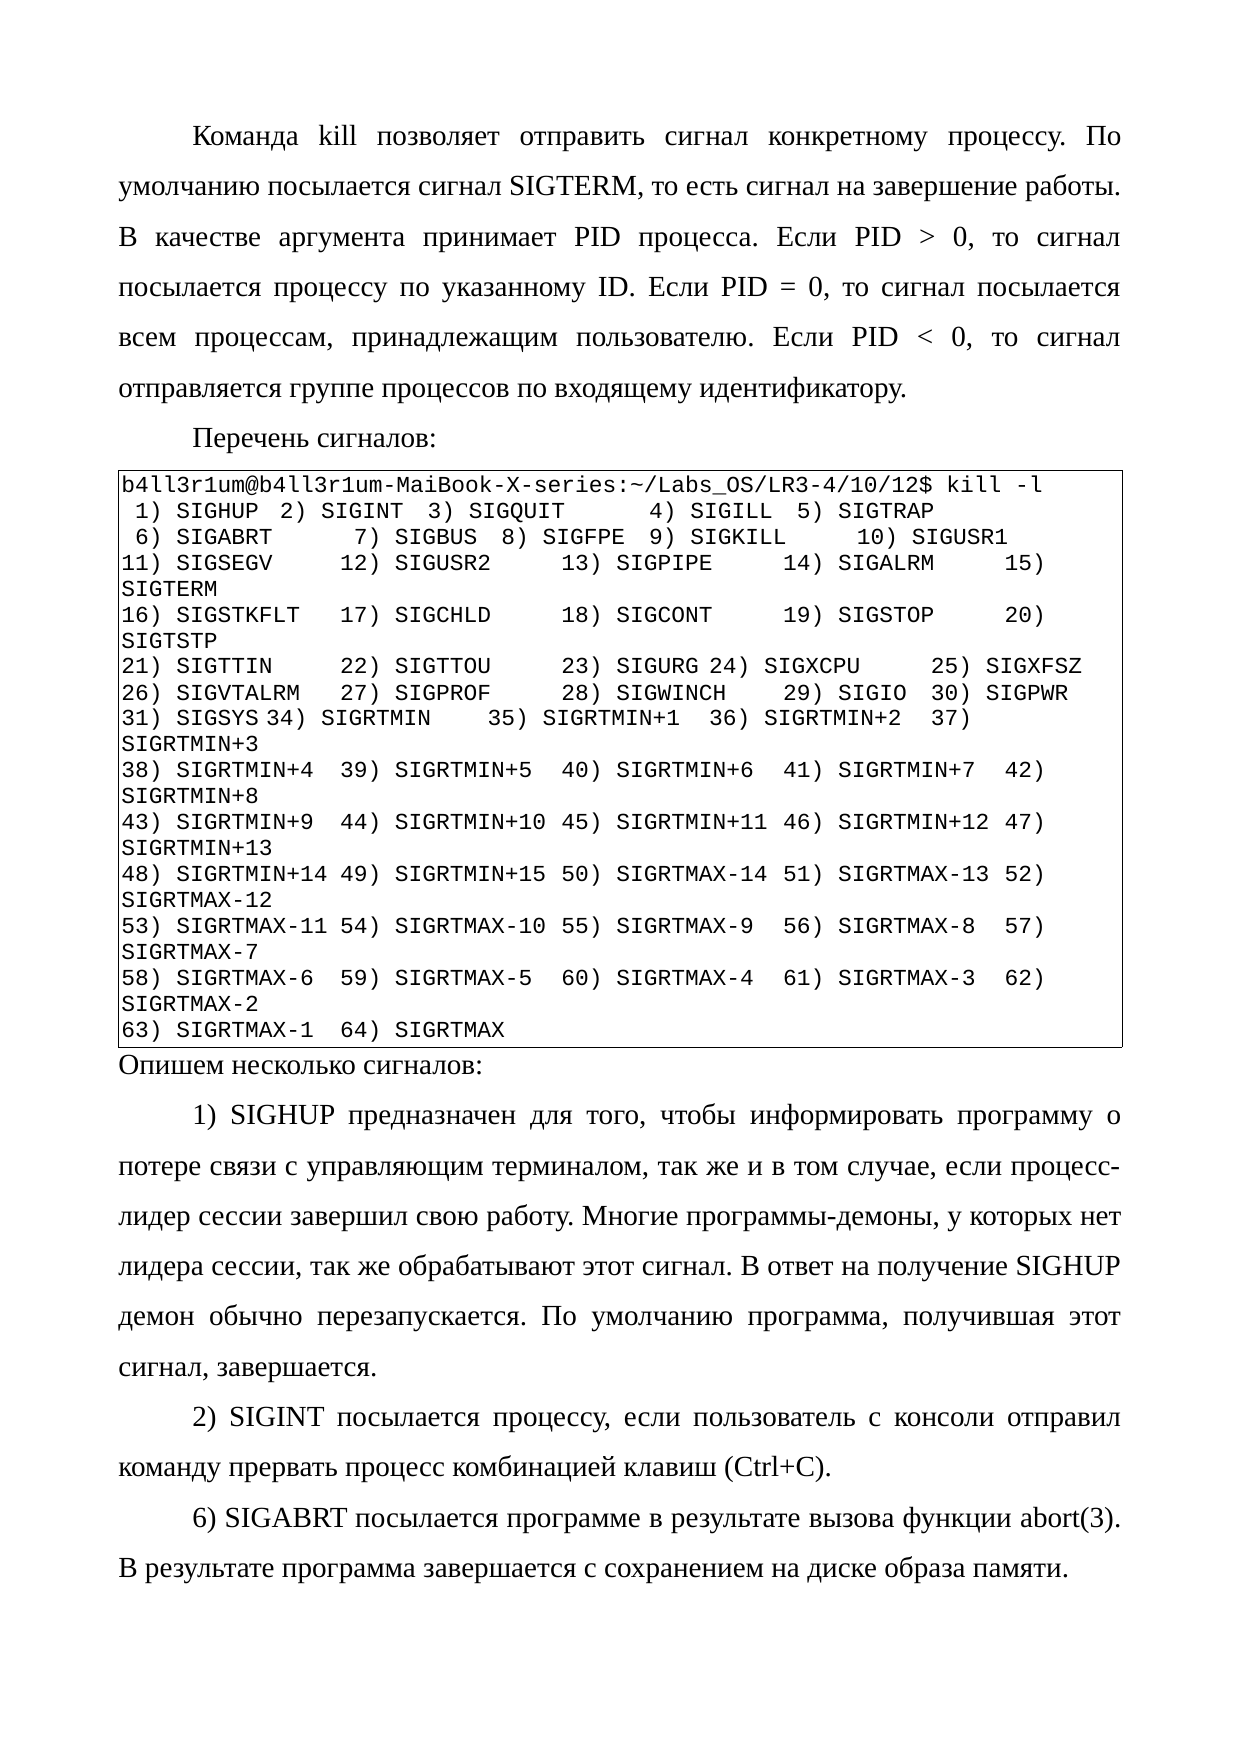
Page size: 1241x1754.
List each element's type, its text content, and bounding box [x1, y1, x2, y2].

text 11) SIGSEGV 12) SIGUSR2 13) SIGPIPE 14) SIGALRM 15) SIGTERM [119, 548, 1122, 600]
text 48) SIGRTMIN+14 49) SIGRTMIN+15 50) SIGRTMAX-14 51) SIGRTMAX-13 52) SIGRTMAX-12 [119, 859, 1122, 911]
text Перечень сигналов: [118, 420, 1122, 453]
text 16) SIGSTKFLT 17) SIGCHLD 18) SIGCONT 19) SIGSTOP 20) SIGTSTP [119, 600, 1122, 652]
text 31) SIGSYS 34) SIGRTMIN 35) SIGRTMIN+1 36) SIGRTMIN+2 37) SIGRTMIN+3 [119, 704, 1122, 756]
text 63) SIGRTMAX-1 64) SIGRTMAX [119, 1015, 1122, 1047]
text Опишем несколько сигналов: [118, 1048, 1122, 1081]
text 38) SIGRTMIN+4 39) SIGRTMIN+5 40) SIGRTMIN+6 41) SIGRTMIN+7 42) SIGRTMIN+8 [119, 756, 1122, 807]
text 6) SIGABRT 7) SIGBUS 8) SIGFPE 9) SIGKILL 10) SIGUSR1 [119, 522, 1122, 548]
text 1) SIGHUP предназначен для того, чтобы информировать программу о потере связи с управляющим терминалом, так же и в том случае, если процесс-лидер сессии завершил свою работу. Многие программы-демоны, у которых нет лидера сессии, так же обрабатывают этот сигнал. В ответ на получение SIGHUP демон обычно перезапускается. По умолчанию программа, получившая этот сигнал, завершается. [118, 1097, 1122, 1382]
text 26) SIGVTALRM 27) SIGPROF 28) SIGWINCH 29) SIGIO 30) SIGPWR [119, 678, 1122, 704]
text 58) SIGRTMAX-6 59) SIGRTMAX-5 60) SIGRTMAX-4 61) SIGRTMAX-3 62) SIGRTMAX-2 [119, 963, 1122, 1015]
text 1) SIGHUP 2) SIGINT 3) SIGQUIT 4) SIGILL 5) SIGTRAP [119, 496, 1122, 522]
text Команда kill позволяет отправить сигнал конкретному процессу. По умолчанию посылается сигнал SIGTERM, то есть сигнал на завершение работы. В качестве аргумента принимает PID процесса. Если PID > 0, то сигнал посылается процессу по указанному ID. Если PID = 0, то сигнал посылается всем процессам, принадлежащим пользователю. Если PID < 0, то сигнал отправляется группе процессов по входящему идентификатору. [118, 118, 1122, 403]
text 43) SIGRTMIN+9 44) SIGRTMIN+10 45) SIGRTMIN+11 46) SIGRTMIN+12 47) SIGRTMIN+13 [119, 807, 1122, 859]
text 21) SIGTTIN 22) SIGTTOU 23) SIGURG 24) SIGXCPU 25) SIGXFSZ [119, 652, 1122, 678]
text 2) SIGINT посылается процессу, если пользователь с консоли отправил команду прервать процесс комбинацией клавиш (Ctrl+C). [118, 1399, 1122, 1483]
text b4ll3r1um@b4ll3r1um-MaiBook-X-series:~/Labs_OS/LR3-4/10/12$ kill -l [119, 471, 1122, 496]
text 6) SIGABRT посылается программе в результате вызова функции abort(3). В результате программа завершается с сохранением на диске образа памяти. [118, 1500, 1122, 1584]
text 53) SIGRTMAX-11 54) SIGRTMAX-10 55) SIGRTMAX-9 56) SIGRTMAX-8 57) SIGRTMAX-7 [119, 911, 1122, 963]
